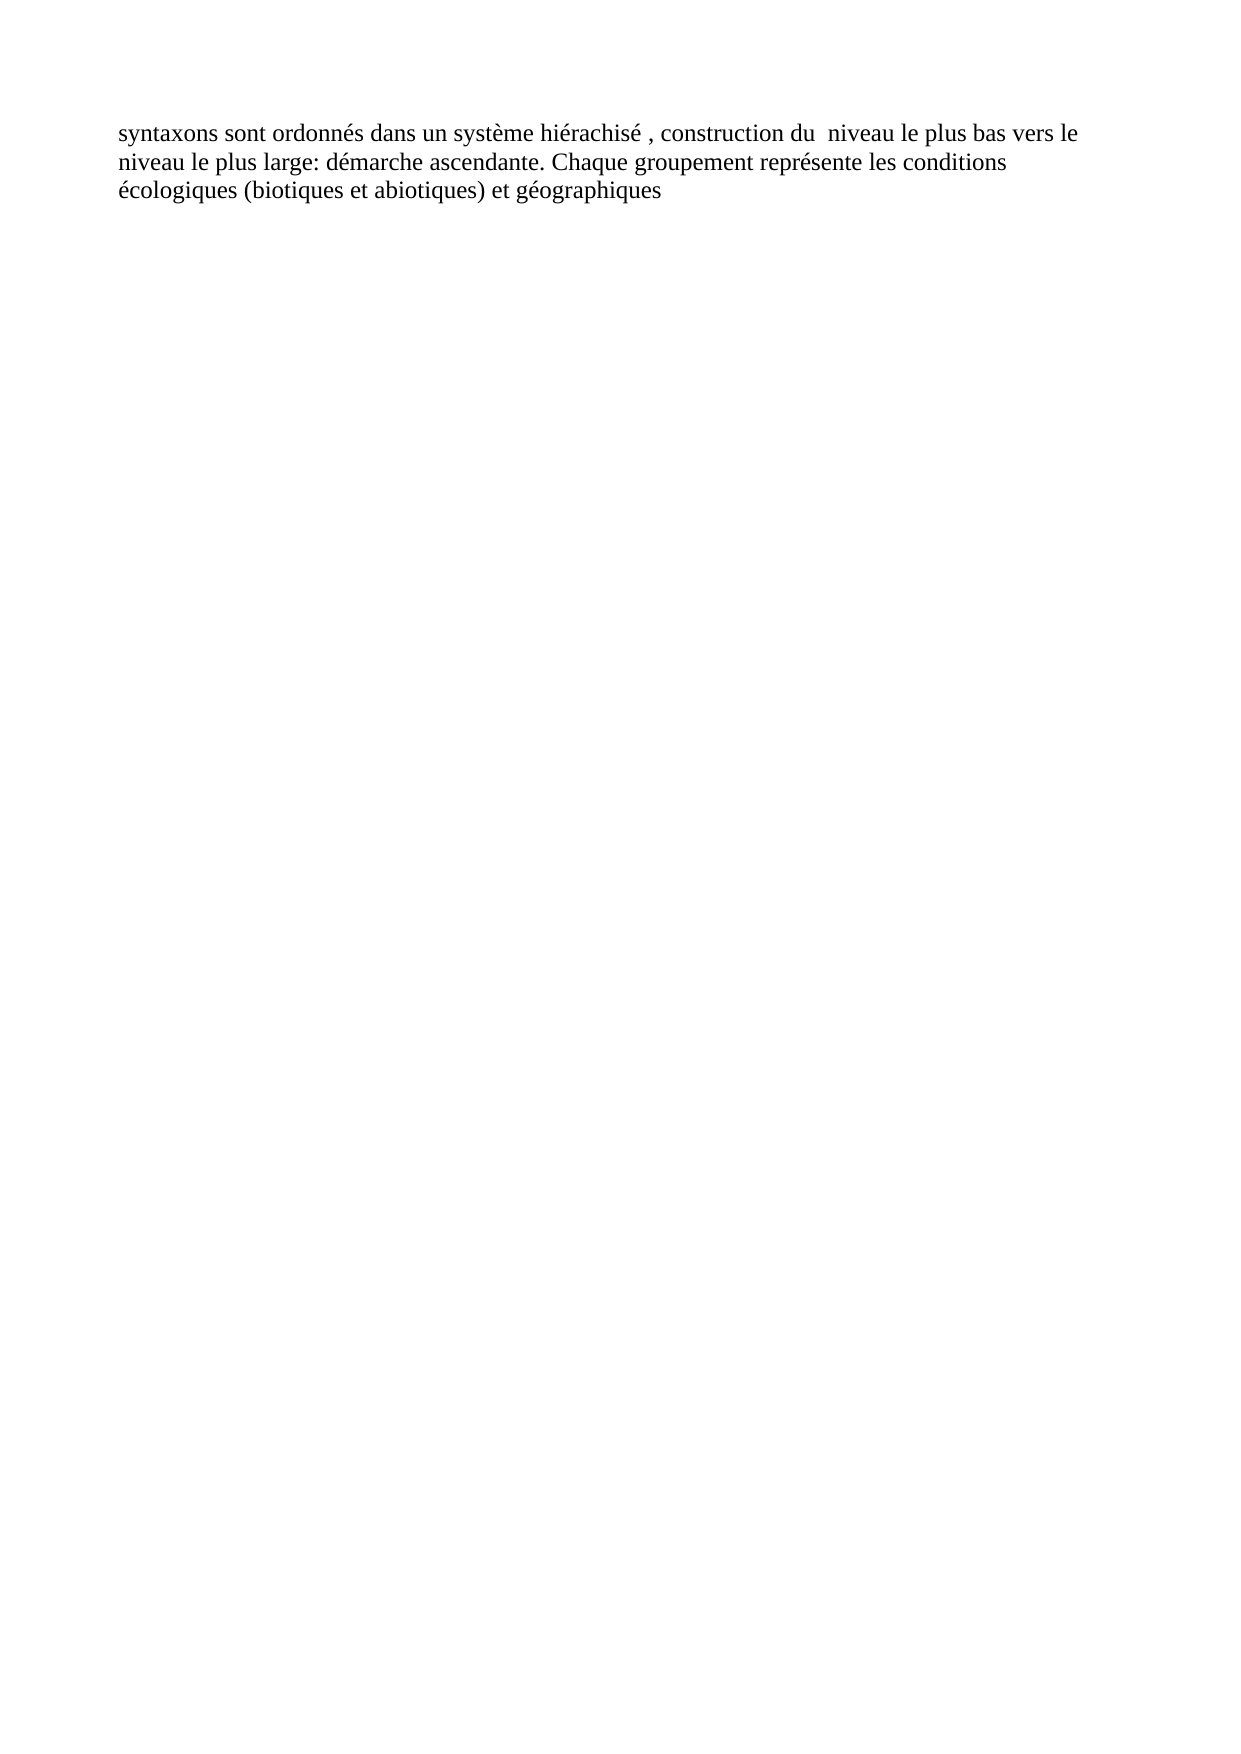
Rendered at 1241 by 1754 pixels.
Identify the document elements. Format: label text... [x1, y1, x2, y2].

text syntaxons sont ordonnés dans un système hiérachisé , construction du niveau le plus bas vers le niveau le plus large: démarche ascendante. Chaque groupement représente les conditions écologiques (biotiques et abiotiques) et géographiques [118, 118, 1122, 204]
